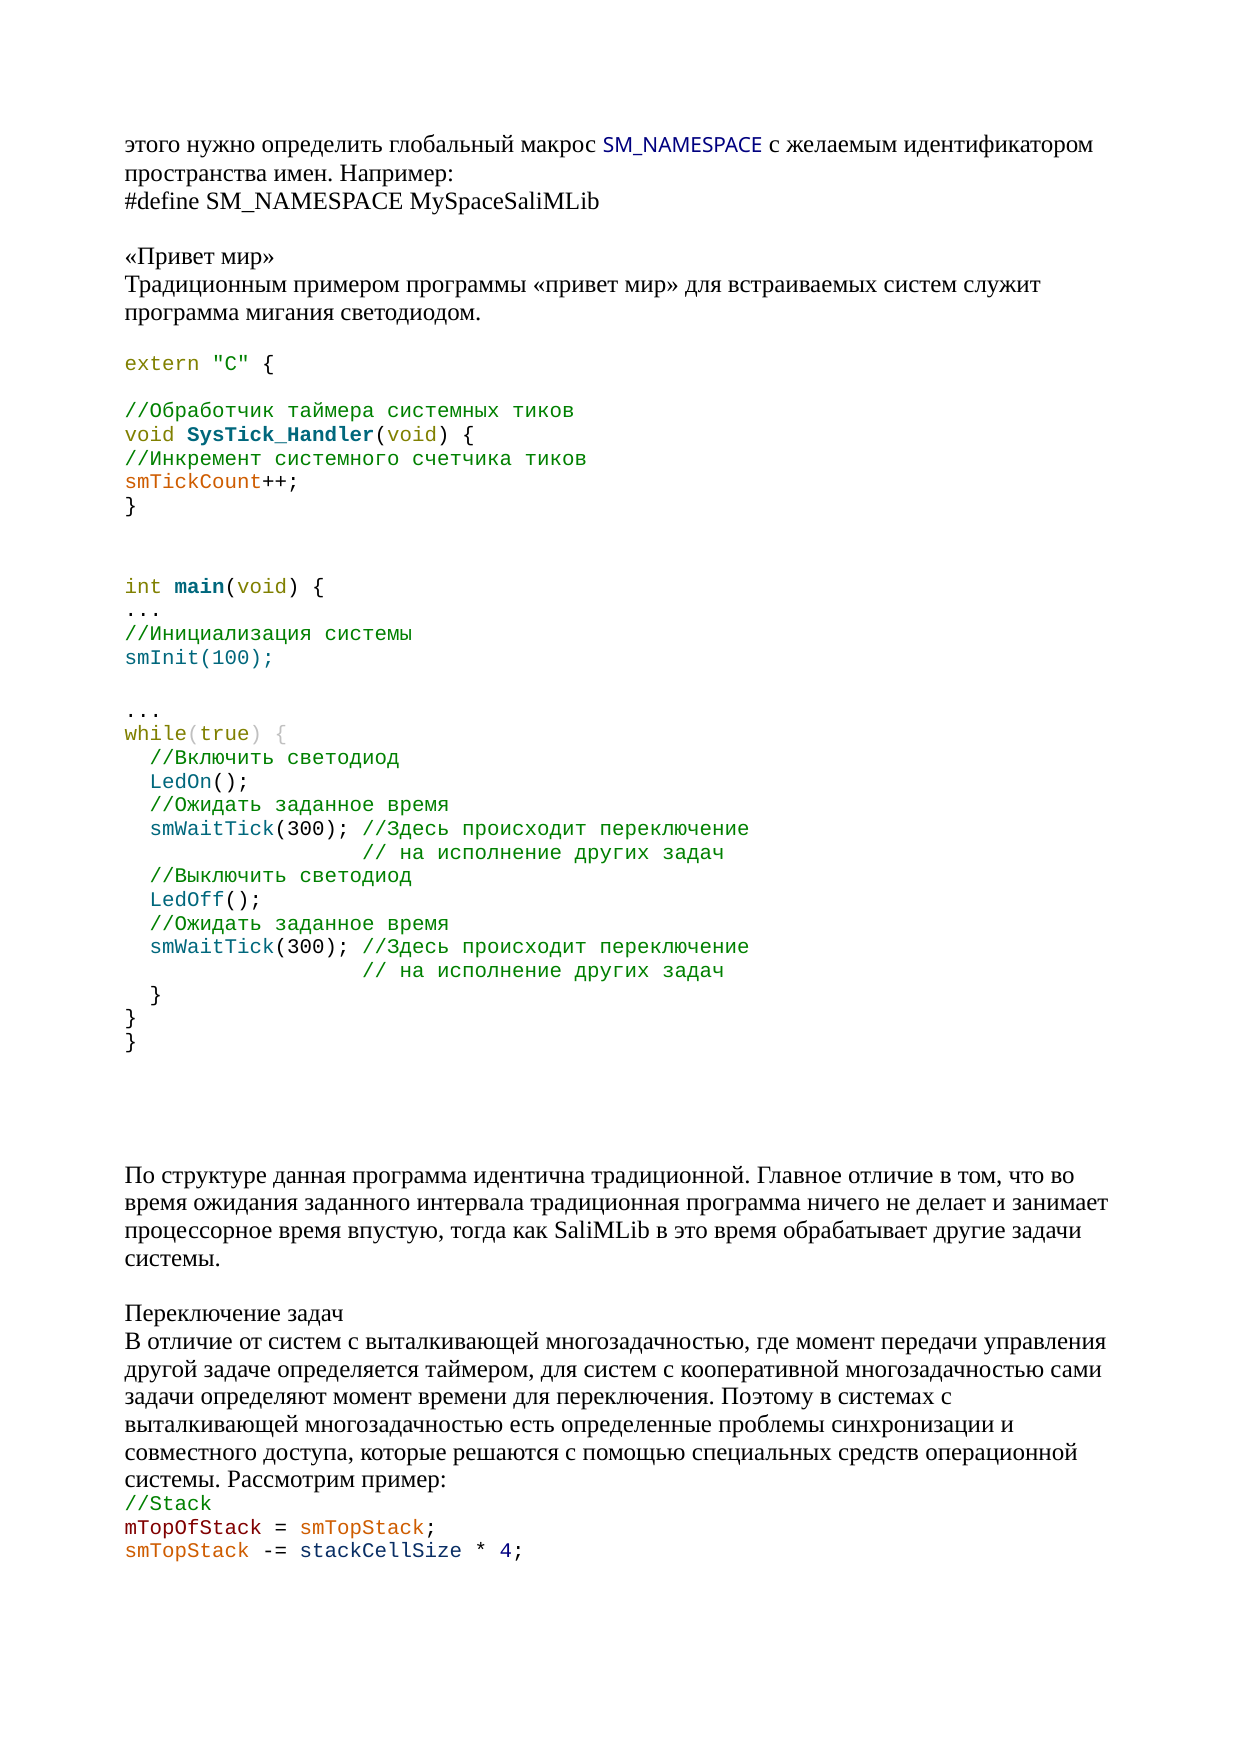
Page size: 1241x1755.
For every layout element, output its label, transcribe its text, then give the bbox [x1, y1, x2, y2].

text int main(void) { [118, 576, 1122, 599]
text while(true) { [118, 723, 1122, 747]
text По структуре данная программа идентична традиционной. Главное отличие в том, что во время ожидания заданного интервала традиционная программа ничего не делает и занимает процессорное время впустую, тогда как SaliMLib в это время обрабатывает другие задачи системы. [118, 1154, 1122, 1272]
text Традиционным примером программы «привет мир» для встраиваемых систем служит программа мигания светодиодом. [118, 270, 1122, 325]
text LedOff(); [118, 889, 1122, 913]
text //Ожидать заданное время [118, 794, 1122, 818]
text extern "C" { [118, 353, 1122, 377]
text LedOn(); [118, 771, 1122, 794]
text //Выключить светодиод [118, 865, 1122, 889]
text // на исполнение других задач [118, 960, 1122, 983]
text //Обработчик таймера системных тиков [118, 400, 1122, 424]
text smWaitTick(300); //Здесь происходит переключение [118, 818, 1122, 842]
text smTickCount++; [118, 471, 1122, 495]
text // на исполнение других задач [118, 842, 1122, 865]
text этого нужно определить глобальный макрос SM_NAMESPACE с желаемым идентификатором пространства имен. Например: [118, 124, 1122, 187]
text //Инициализация системы [118, 623, 1122, 647]
text В отличие от систем с выталкивающей многозадачностью, где момент передачи управления другой задаче определяется таймером, для систем с кооперативной многозадачностью сами задачи определяют момент времени для переключения. Поэтому в системах с выталкивающей многозадачностью есть определенные проблемы синхронизации и совместного доступа, которые решаются с помощью специальных средств операционной системы. Рассмотрим пример: [118, 1327, 1122, 1493]
text smTopStack -= stackCellSize * 4; [118, 1541, 1122, 1570]
text #define SM_NAMESPACE MySpaceSaliMLib [118, 187, 1122, 214]
text ... [118, 599, 1122, 623]
text //Инкремент системного счетчика тиков [118, 448, 1122, 471]
text } [118, 1007, 1122, 1031]
text smWaitTick(300); //Здесь происходит переключение [118, 936, 1122, 960]
text } [118, 1031, 1122, 1054]
text «Привет мир» [118, 242, 1122, 270]
text ... [118, 693, 1122, 723]
text mTopOfStack = smTopStack; [118, 1517, 1122, 1541]
text void SysTick_Handler(void) { [118, 424, 1122, 448]
text //Stack [118, 1493, 1122, 1517]
text } [118, 495, 1122, 518]
text } [118, 983, 1122, 1007]
text //Включить светодиод [118, 747, 1122, 771]
text Переключение задач [118, 1299, 1122, 1327]
text smInit(100); [118, 647, 1122, 670]
text //Ожидать заданное время [118, 913, 1122, 936]
